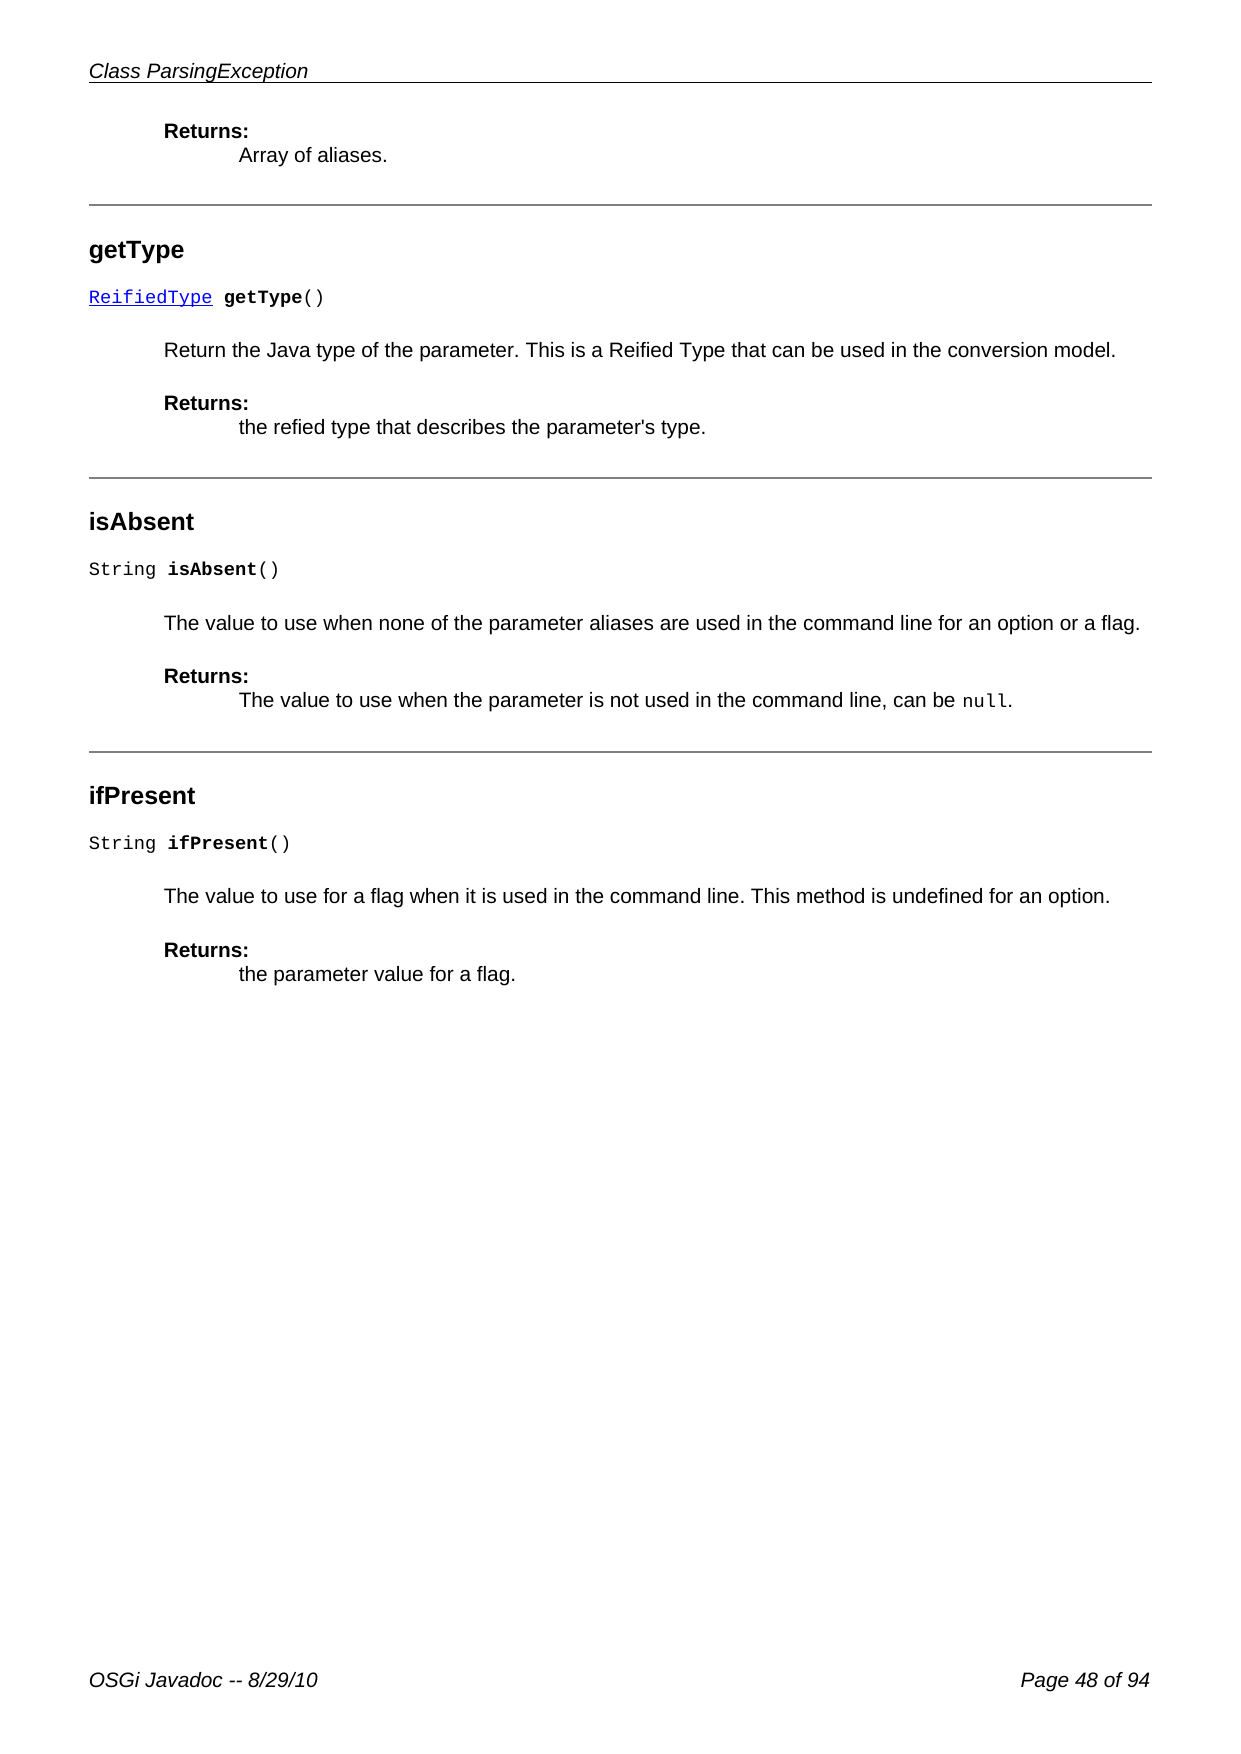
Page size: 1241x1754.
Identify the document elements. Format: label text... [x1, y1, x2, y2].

text Returns: [163, 391, 1152, 415]
text The value to use when none of the parameter aliases are used in the command line for an option or a flag. [163, 611, 1152, 634]
subtitle ifPresent [88, 781, 1152, 810]
text the refied type that describes the parameter's type. [238, 415, 1152, 439]
subtitle isAbsent [88, 507, 1152, 536]
text Returns: [163, 118, 1152, 142]
text The value to use for a flag when it is used in the command line. This method is undefined for an option. [163, 884, 1152, 908]
text Return the Java type of the parameter. This is a Reified Type that can be used in the conversion model. [163, 338, 1152, 362]
text the parameter value for a flag. [238, 961, 1152, 985]
text Returns: [163, 664, 1152, 688]
text The value to use when the parameter is not used in the command line, can be null. [238, 688, 1152, 713]
text String isAbsent() [88, 560, 1152, 581]
text Array of aliases. [238, 142, 1152, 166]
text Returns: [163, 937, 1152, 961]
text ReifiedType getType() [88, 287, 1152, 309]
text String ifPresent() [88, 834, 1152, 855]
subtitle getType [88, 234, 1152, 263]
